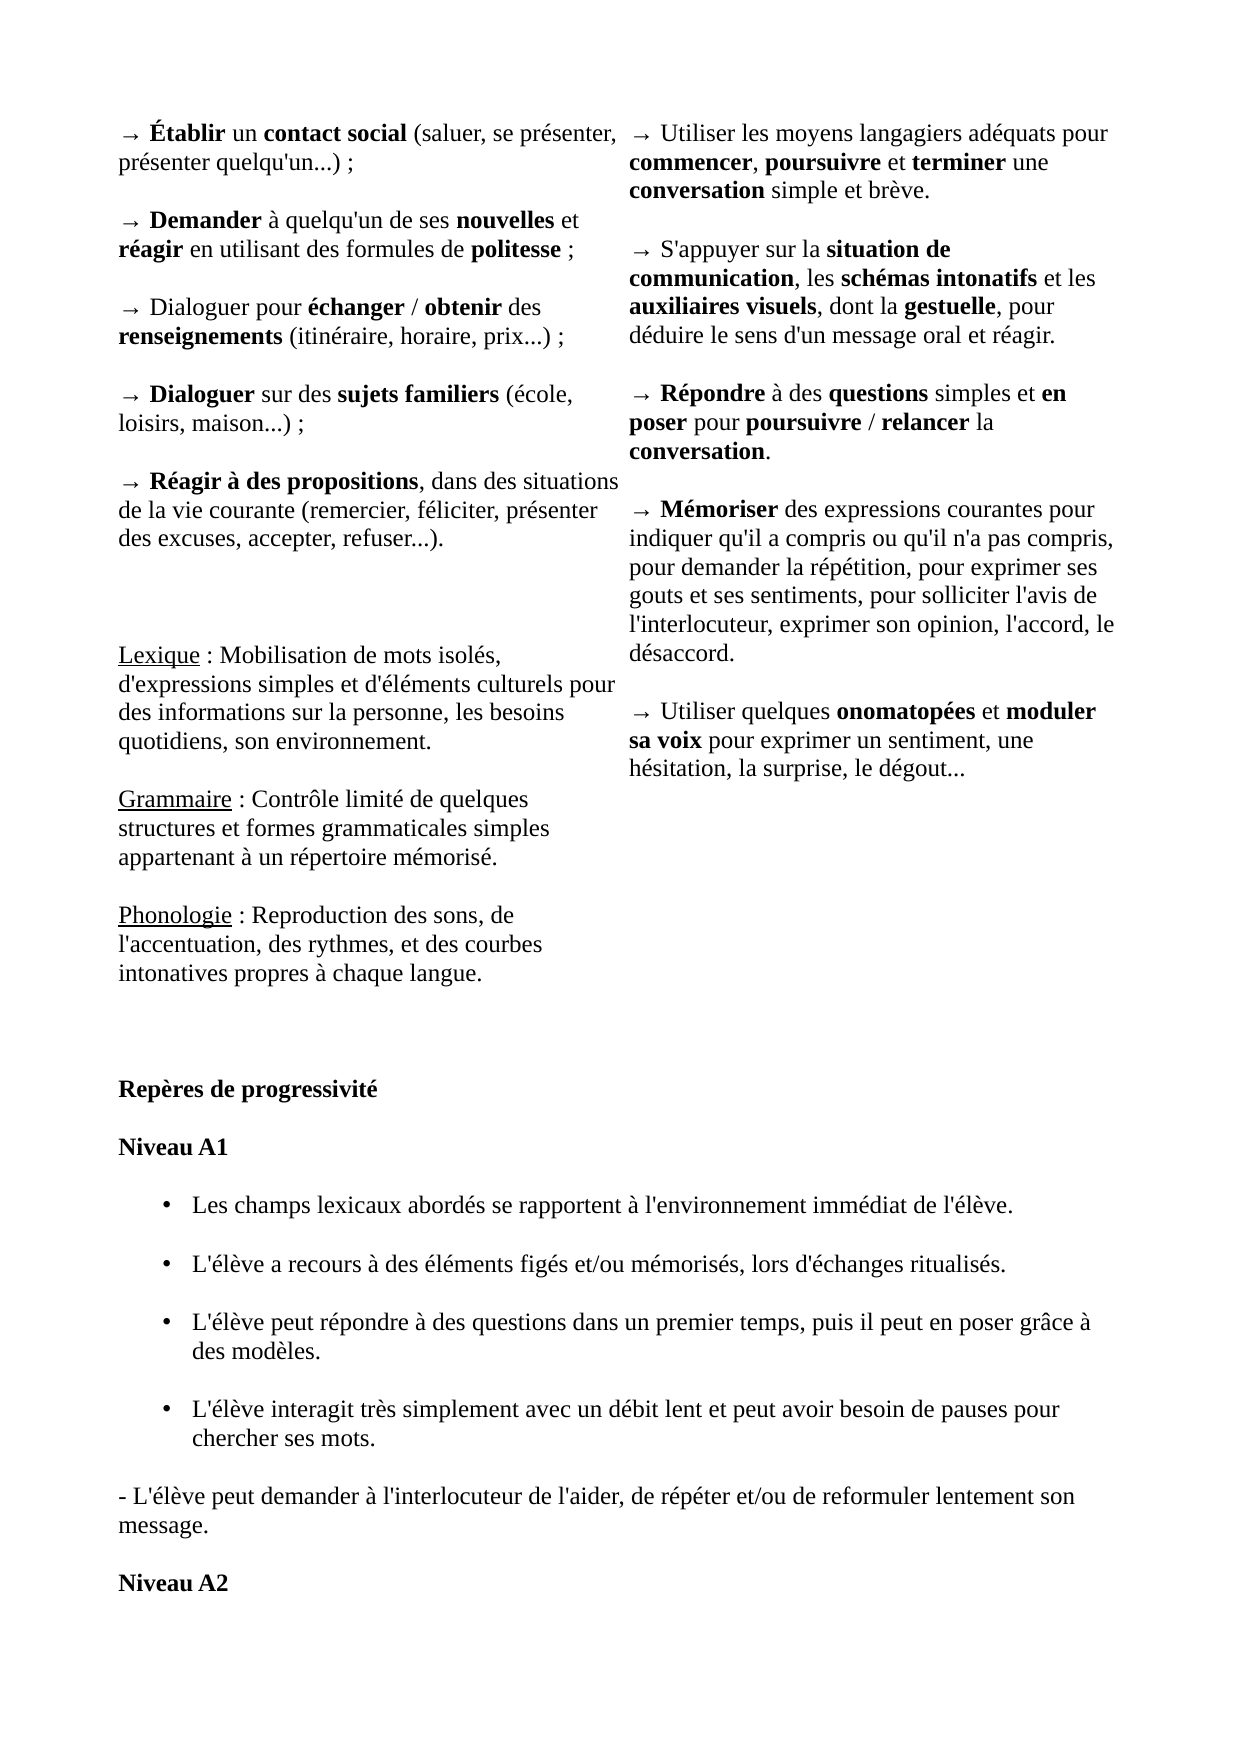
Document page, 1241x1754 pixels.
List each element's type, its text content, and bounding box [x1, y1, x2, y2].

table_cell → Utiliser les moyens langagiers adéquats pour commencer, poursuivre et terminer une conversation simple et brève. → S'appuyer sur la situation de communication, les schémas intonatifs et les auxiliaires visuels, dont la gestuelle, pour déduire le sens d'un message oral et réagir. → Répondre à des questions simples et en poser pour poursuivre / relancer la conversation. → Mémoriser des expressions courantes pour indiquer qu'il a compris ou qu'il n'a pas compris, pour demander la répétition, pour exprimer ses gouts et ses sentiments, pour solliciter l'avis de l'interlocuteur, exprimer son opinion, l'accord, le désaccord. → Utiliser quelques onomatopées et moduler sa voix pour exprimer un sentiment, une hésitation, la surprise, le dégout... [629, 118, 1122, 1016]
table_cell Repères de progressivité [118, 1016, 1122, 1132]
table_cell Niveau A1 Les champs lexicaux abordés se rapportent à l'environnement immédiat de l'élève. L'élève a recours à des éléments figés et/ou mémorisés, lors d'échanges ritualisés. L'élève peut répondre à des questions dans un premier temps, puis il peut en poser grâce à des modèles. L'élève interagit très simplement avec un débit lent et peut avoir besoin de pauses pour chercher ses mots. - L'élève peut demander à l'interlocuteur de l'aider, de répéter et/ou de reformuler lentement son message. [118, 1133, 1122, 1568]
table_cell → Établir un contact social (saluer, se présenter, présenter quelqu'un...) ; → Demander à quelqu'un de ses nouvelles et réagir en utilisant des formules de politesse ; → Dialoguer pour échanger / obtenir des renseignements (itinéraire, horaire, prix...) ; → Dialoguer sur des sujets familiers (école, loisirs, maison...) ; → Réagir à des propositions, dans des situations de la vie courante (remercier, féliciter, présenter des excuses, accepter, refuser...). Lexique : Mobilisation de mots isolés, d'expressions simples et d'éléments culturels pour des informations sur la personne, les besoins quotidiens, son environnement. Grammaire : Contrôle limité de quelques structures et formes grammaticales simples appartenant à un répertoire mémorisé. Phonologie : Reproduction des sons, de l'accentuation, des rythmes, et des courbes intonatives propres à chaque langue. [118, 118, 629, 1016]
table_cell Niveau A2 Les champs lexicaux s'enrichissent et se rapportent à un environnement plus élargi. L'élève construit des énoncés proches de ceux rencontrés en classe pour interagir et il les enrichit et les complexifie très progressivement lors d'échanges plus spontanés. L'élève est capable de poser des questions à son interlocuteur de manière plus autonome. L'élève interagit simplement avec un débit adapté. Il a moins recours aux pauses. L'élève a moins souvent besoin de solliciter l'interlocuteur pour des aides et des répétitions. Il est encouragé à prendre des risques, l'erreur n'étant pas un frein à l'intelligibilité des messages véhiculés. [118, 1568, 1122, 1626]
